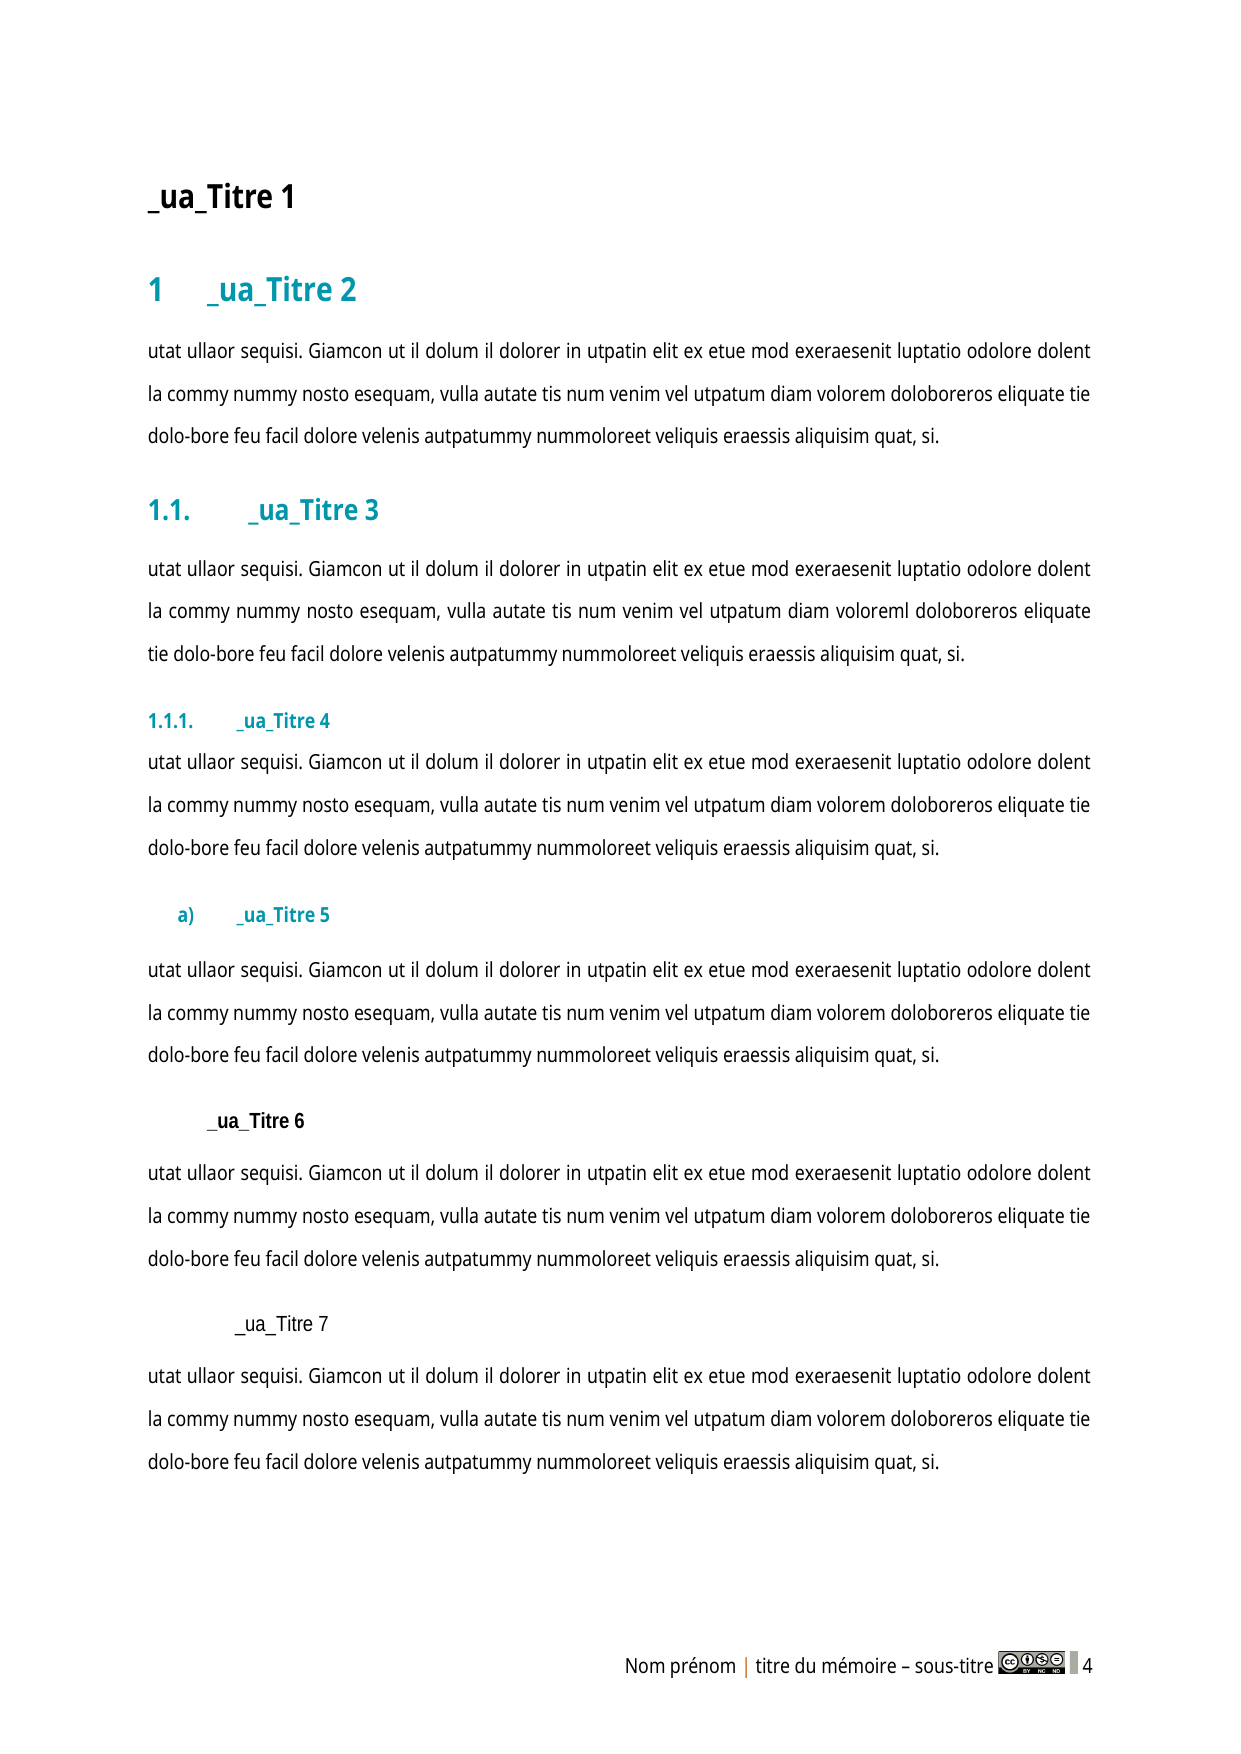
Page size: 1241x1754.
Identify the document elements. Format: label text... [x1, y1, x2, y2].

subtitle _ua_Titre 7 [235, 1311, 1092, 1337]
picture [1069, 1651, 1078, 1674]
subtitle _ua_Titre 2 [148, 266, 1092, 311]
text utat ullaor sequisi. Giamcon ut il dolum il dolorer in utpatin elit ex etue mod exeraesenit luptatio odolore dolent la commy nummy nosto esequam, vulla autate tis num venim vel utpatum diam volorem doloboreros eliquate tie dolo-bore feu facil dolore velenis autpatummy nummoloreet veliquis eraessis aliquisim quat, si. [148, 1158, 1092, 1272]
subtitle _ua_Titre 1 [148, 173, 1092, 218]
text utat ullaor sequisi. Giamcon ut il dolum il dolorer in utpatin elit ex etue mod exeraesenit luptatio odolore dolent la commy nummy nosto esequam, vulla autate tis num venim vel utpatum diam volorem doloboreros eliquate tie dolo-bore feu facil dolore velenis autpatummy nummoloreet veliquis eraessis aliquisim quat, si. [148, 955, 1092, 1069]
subtitle _ua_Titre 6 [207, 1108, 1092, 1133]
subtitle _ua_Titre 4 [148, 707, 1092, 735]
subtitle _ua_Titre 3 [148, 489, 1092, 529]
text utat ullaor sequisi. Giamcon ut il dolum il dolorer in utpatin elit ex etue mod exeraesenit luptatio odolore dolent la commy nummy nosto esequam, vulla autate tis num venim vel utpatum diam voloreml doloboreros eliquate tie dolo-bore feu facil dolore velenis autpatummy nummoloreet veliquis eraessis aliquisim quat, si. [148, 554, 1092, 667]
picture [998, 1651, 1065, 1674]
text utat ullaor sequisi. Giamcon ut il dolum il dolorer in utpatin elit ex etue mod exeraesenit luptatio odolore dolent la commy nummy nosto esequam, vulla autate tis num venim vel utpatum diam volorem doloboreros eliquate tie dolo-bore feu facil dolore velenis autpatummy nummoloreet veliquis eraessis aliquisim quat, si. [148, 1362, 1092, 1475]
text utat ullaor sequisi. Giamcon ut il dolum il dolorer in utpatin elit ex etue mod exeraesenit luptatio odolore dolent la commy nummy nosto esequam, vulla autate tis num venim vel utpatum diam volorem doloboreros eliquate tie dolo-bore feu facil dolore velenis autpatummy nummoloreet veliquis eraessis aliquisim quat, si. [148, 336, 1092, 450]
subtitle _ua_Titre 5 [177, 900, 1092, 929]
text utat ullaor sequisi. Giamcon ut il dolum il dolorer in utpatin elit ex etue mod exeraesenit luptatio odolore dolent la commy nummy nosto esequam, vulla autate tis num venim vel utpatum diam volorem doloboreros eliquate tie dolo-bore feu facil dolore velenis autpatummy nummoloreet veliquis eraessis aliquisim quat, si. [148, 747, 1092, 861]
